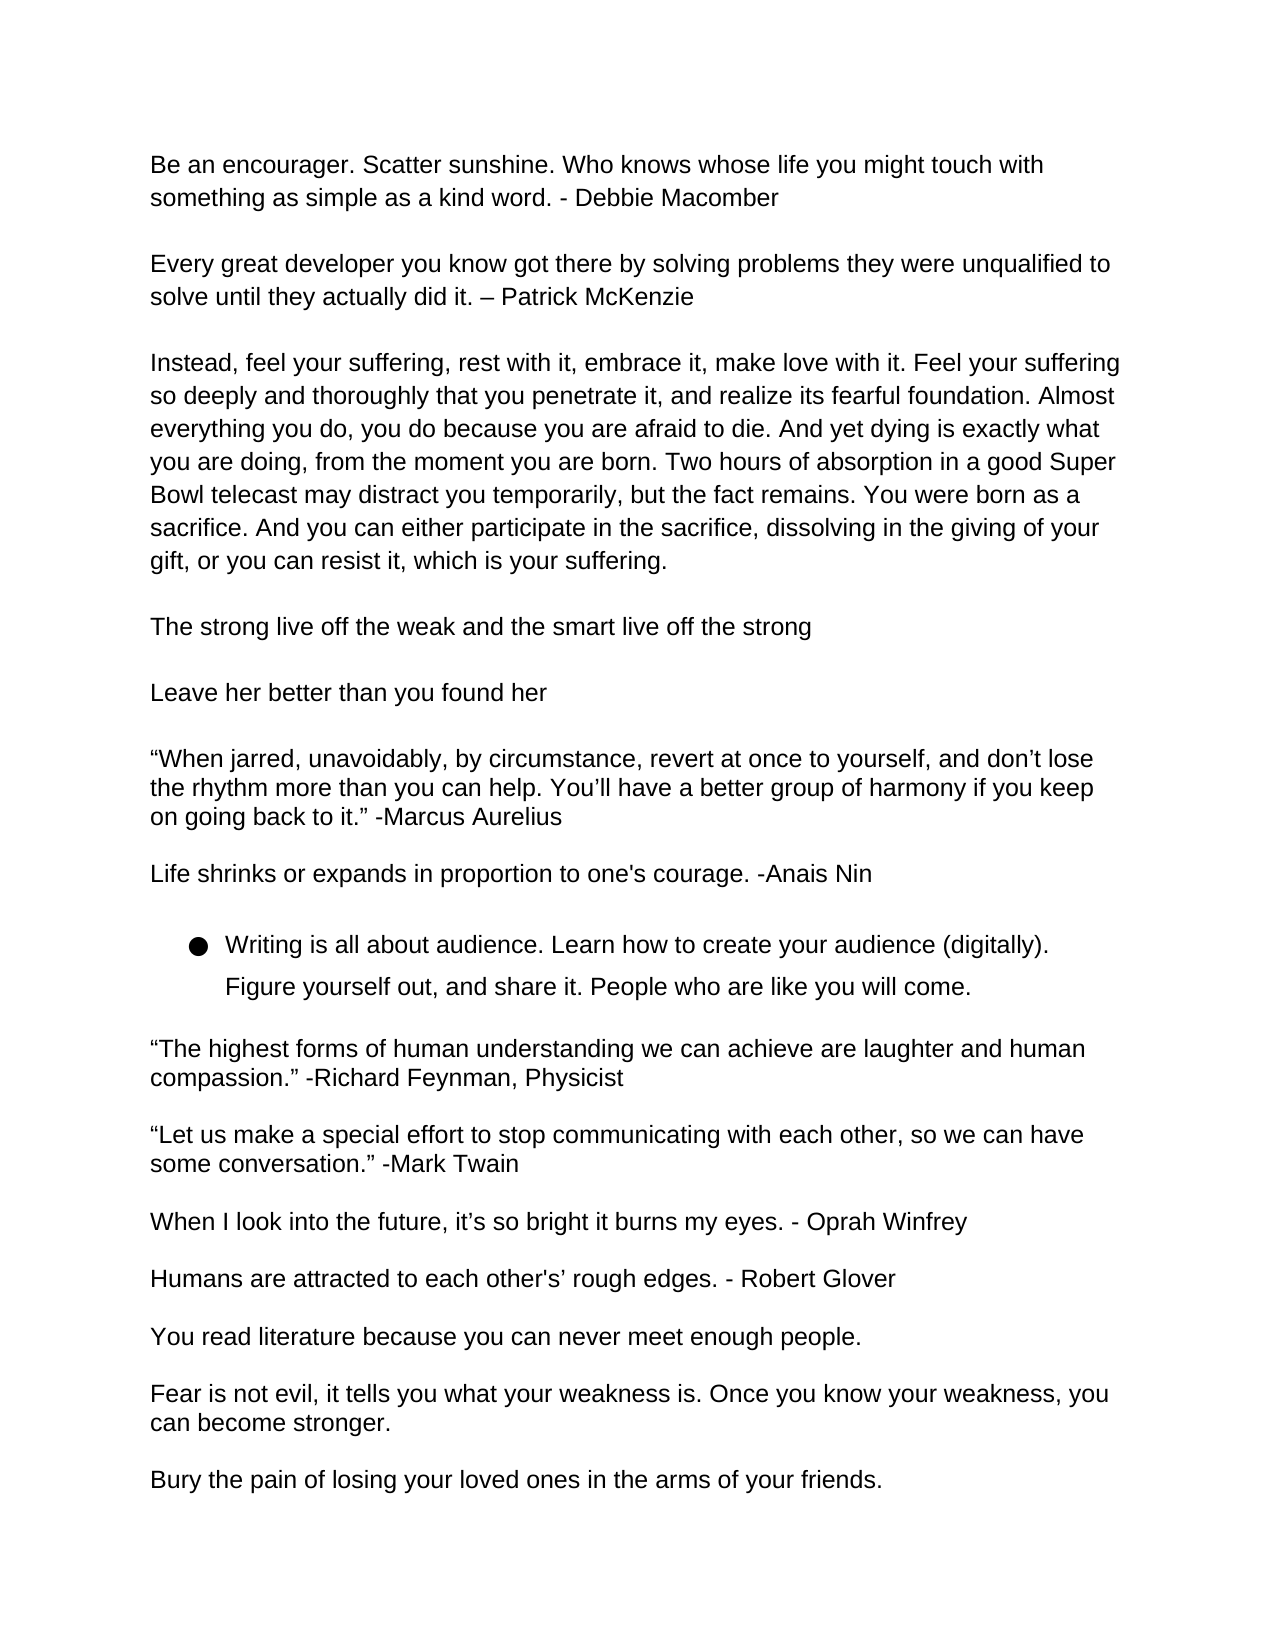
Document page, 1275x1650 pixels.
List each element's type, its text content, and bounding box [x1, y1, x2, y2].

text The strong live off the weak and the smart live off the strong [813, 612, 1125, 641]
text Be an encourager. Scatter sunshine. Who knows whose life you might touch with something as simple as a kind word. - Debbie Macomber [150, 150, 1125, 212]
text Bury the pain of losing your loved ones in the arms of your friends. [150, 1465, 1125, 1494]
text “Let us make a special effort to stop communicating with each other, so we can have some conversation.” -Mark Twain [150, 1120, 1125, 1178]
text Instead, feel your suffering, rest with it, embrace it, make love with it. Feel your suffering so deeply and thoroughly that you penetrate it, and realize its fearful foundation. Almost everything you do, you do because you are afraid to die. And yet dying is exactly what you are doing, from the moment you are born. Two hours of absorption in a good Super Bowl telecast may distract you temporarily, but the fact remains. You were born as a sacrifice. And you can either participate in the sacrifice, dissolving in the giving of your gift, or you can resist it, which is your suffering. [150, 348, 1125, 575]
text You read literature because you can never meet enough people. [150, 1322, 1125, 1350]
text When I look into the future, it’s so bright it burns my eyes. - Oprah Winfrey [150, 1207, 1125, 1235]
text Fear is not evil, it tells you what your weakness is. Once you know your weakness, you can become stronger. [150, 1379, 1125, 1437]
text Humans are attracted to each other's’ rough edges. - Robert Glover [150, 1264, 1125, 1293]
text “When jarred, unavoidably, by circumstance, revert at once to yourself, and don’t lose the rhythm more than you can help. You’ll have a better group of harmony if you keep on going back to it.” -Marcus Aurelius [150, 744, 1125, 831]
list Writing is all about audience. Learn how to create your audience (digitally). Figure yourself out, and share it. People who are like you will come. [187, 917, 1125, 1001]
text Leave her better than you found her [548, 678, 1125, 707]
text “The highest forms of human understanding we can achieve are laughter and human compassion.” -Richard Feynman, Physicist [150, 1034, 1125, 1092]
text Every great developer you know got there by solving problems they were unqualified to solve until they actually did it. – Patrick McKenzie [150, 249, 1125, 311]
text Life shrinks or expands in proportion to one's courage. -Anais Nin [150, 859, 1125, 888]
